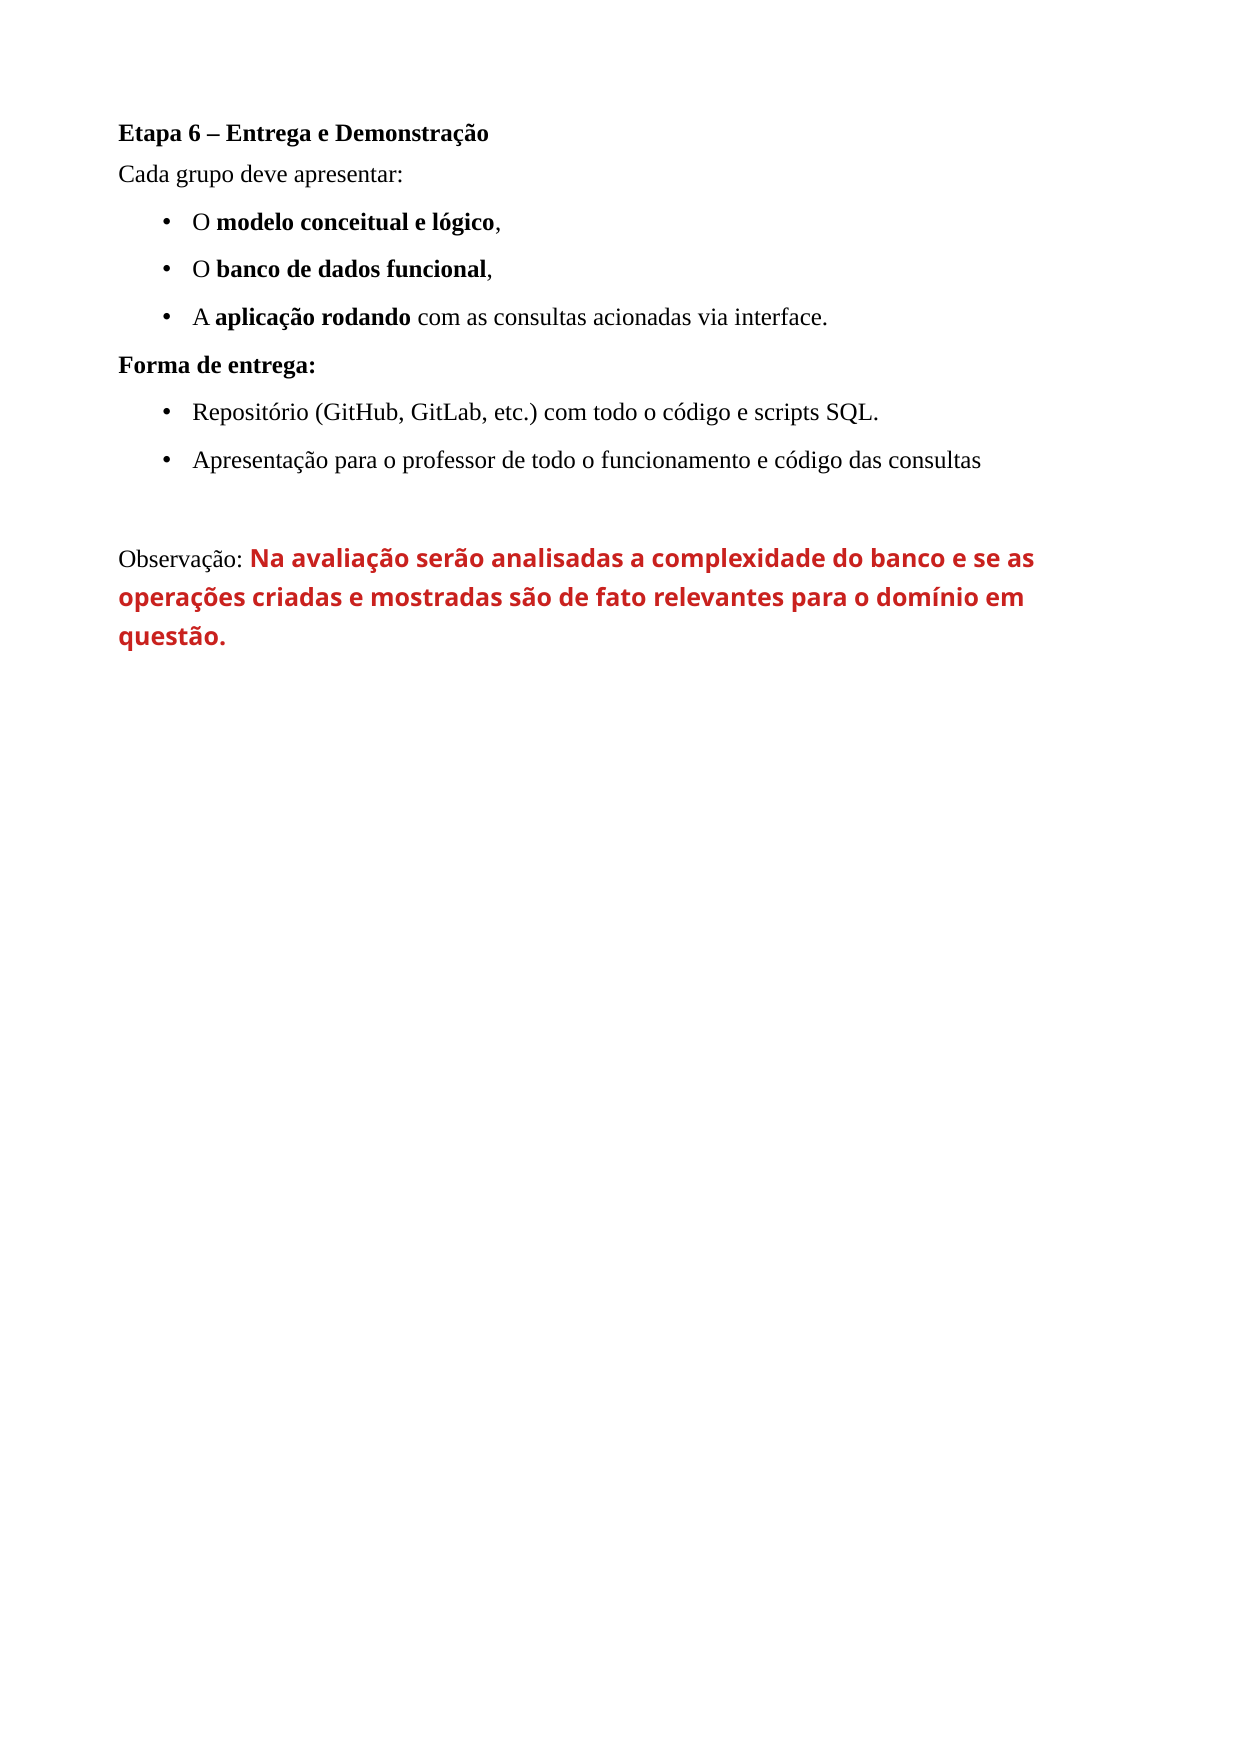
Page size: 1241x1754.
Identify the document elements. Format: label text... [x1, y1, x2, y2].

list Repositório (GitHub, GitLab, etc.) com todo o código e scripts SQL. [162, 397, 1122, 426]
subtitle Etapa 6 – Entrega e Demonstração [118, 118, 1122, 147]
list O banco de dados funcional, [162, 254, 1122, 283]
list O modelo conceitual e lógico, [162, 207, 1122, 236]
list A aplicação rodando com as consultas acionadas via interface. [162, 302, 1122, 331]
text Observação: Na avaliação serão analisadas a complexidade do banco e se as operações criadas e mostradas são de fato relevantes para o domínio em questão. [118, 540, 1122, 653]
text Forma de entrega: [118, 350, 1122, 378]
list Apresentação para o professor de todo o funcionamento e código das consultas [162, 445, 1122, 474]
text Cada grupo deve apresentar: [118, 159, 1122, 188]
